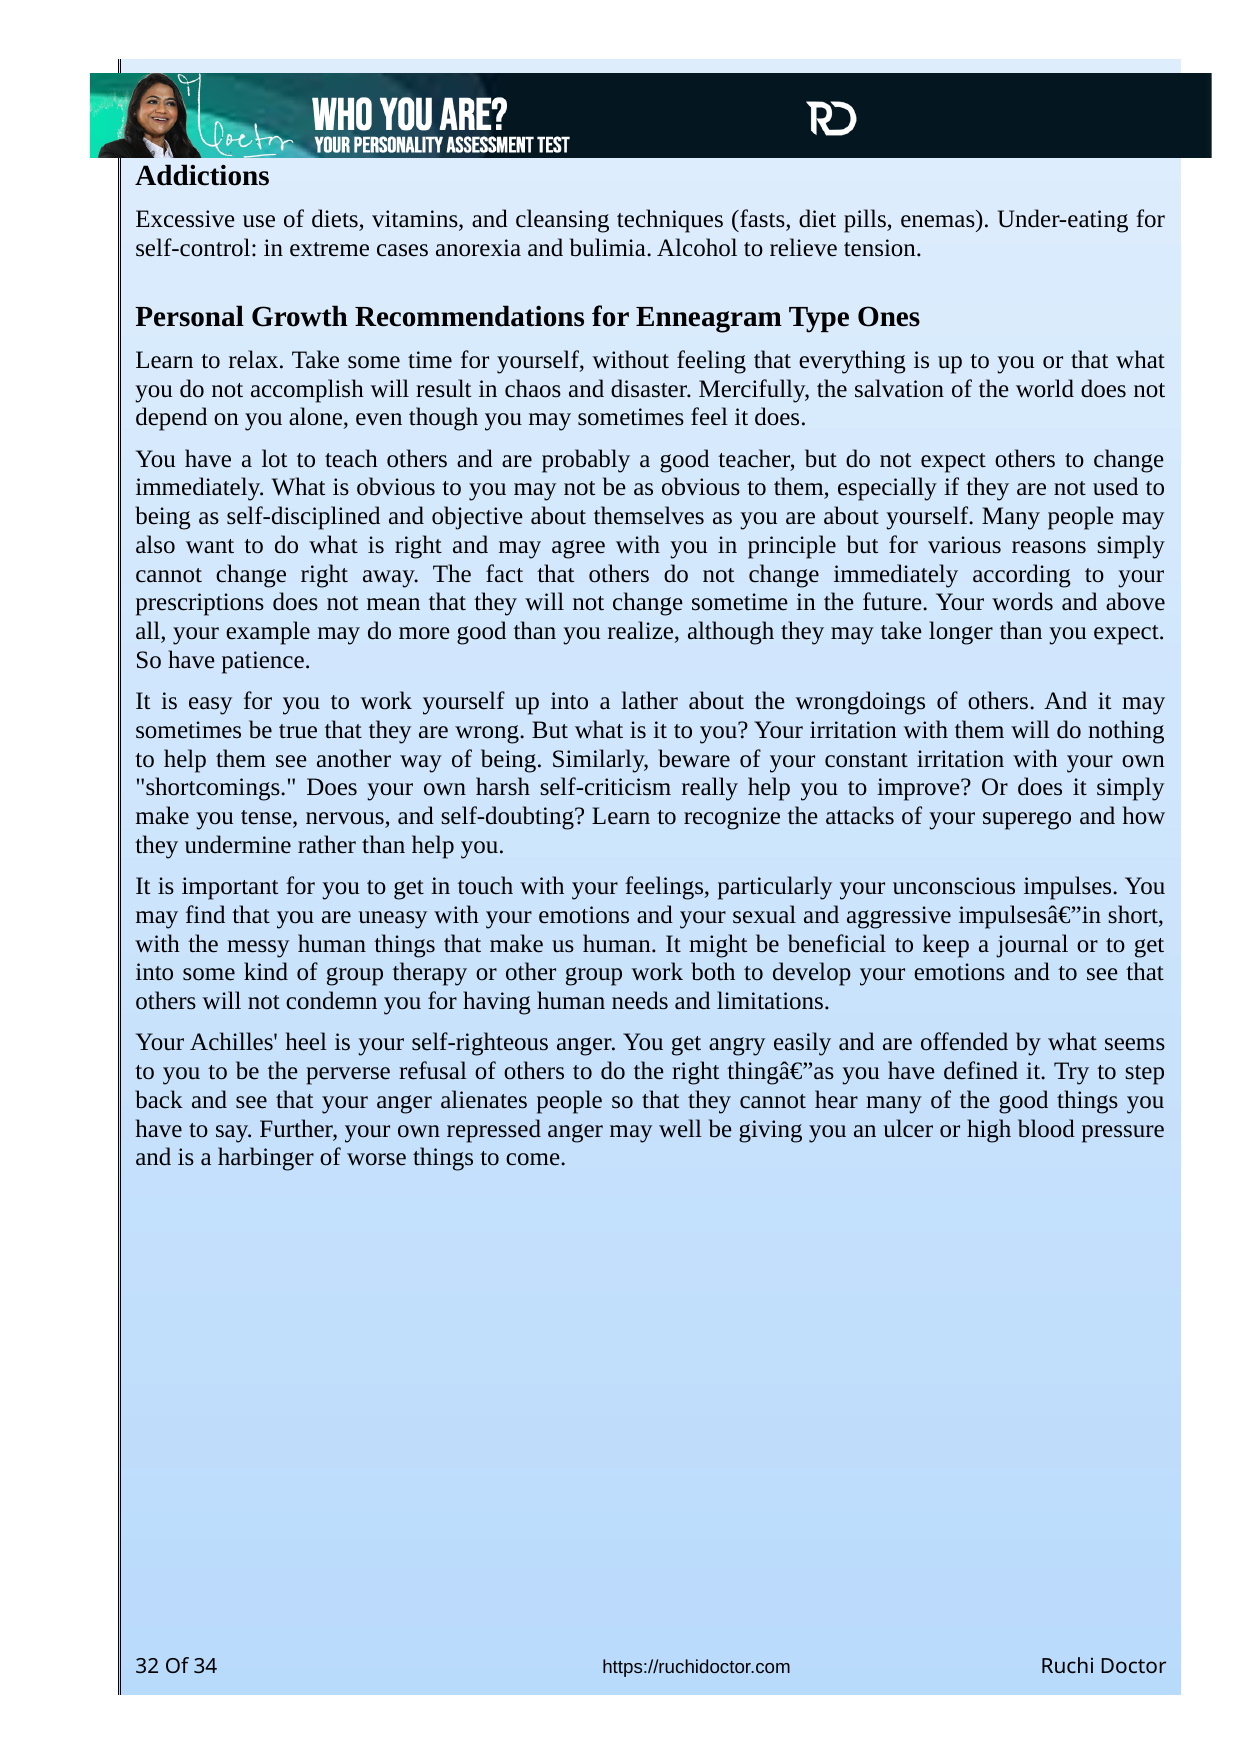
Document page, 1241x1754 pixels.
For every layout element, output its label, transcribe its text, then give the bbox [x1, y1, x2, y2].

text Your Achilles' heel is your self-righteous anger. You get angry easily and are offended by what seems to you to be the perverse refusal of others to do the right thingâ€”as you have defined it. Try to step back and see that your anger alienates people so that they cannot hear many of the good things you have to say. Further, your own repressed anger may well be giving you an ulcer or high blood pressure and is a harbinger of worse things to come. [135, 1027, 1166, 1171]
text Excessive use of diets, vitamins, and cleansing techniques (fasts, diet pills, enemas). Under-eating for self-control: in extreme cases anorexia and bulimia. Alcohol to relieve tension. [135, 204, 1166, 261]
picture [89, 59, 1212, 860]
text You have a lot to teach others and are probably a good teacher, but do not expect others to change immediately. What is obvious to you may not be as obvious to them, especially if they are not used to being as self-disciplined and objective about themselves as you are about yourself. Many people may also want to do what is right and may agree with you in principle but for various reasons simply cannot change right away. The fact that others do not change immediately according to your prescriptions does not mean that they will not change sometime in the future. Your words and above all, your example may do more good than you realize, although they may take longer than you expect. So have patience. [135, 444, 1166, 674]
text Learn to relax. Take some time for yourself, without feeling that everything is up to you or that what you do not accomplish will result in chaos and disaster. Mercifully, the salvation of the world does not depend on you alone, even though you may sometimes feel it does. [135, 345, 1166, 431]
text It is easy for you to work yourself up into a lather about the wrongdoings of others. And it may sometimes be true that they are wrong. But what is it to you? Your irritation with them will do nothing to help them see another way of being. Similarly, beware of your constant irritation with your own "shortcomings." Does your own harsh self-criticism really help you to improve? Or does it simply make you tense, nervous, and self-doubting? Learn to recognize the attacks of your superego and how they undermine rather than help you. [135, 686, 1166, 859]
subtitle Addictions [135, 158, 1166, 191]
text It is important for you to get in touch with your feelings, particularly your unconscious impulses. You may find that you are uneasy with your emotions and your sexual and aggressive impulsesâ€”in short, with the messy human things that make us human. It might be beneficial to keep a journal or to get into some kind of group therapy or other group work both to develop your emotions and to see that others will not condemn you for having human needs and limitations. [135, 871, 1166, 1015]
subtitle Personal Growth Recommendations for Enneagram Type Ones [135, 299, 1166, 332]
